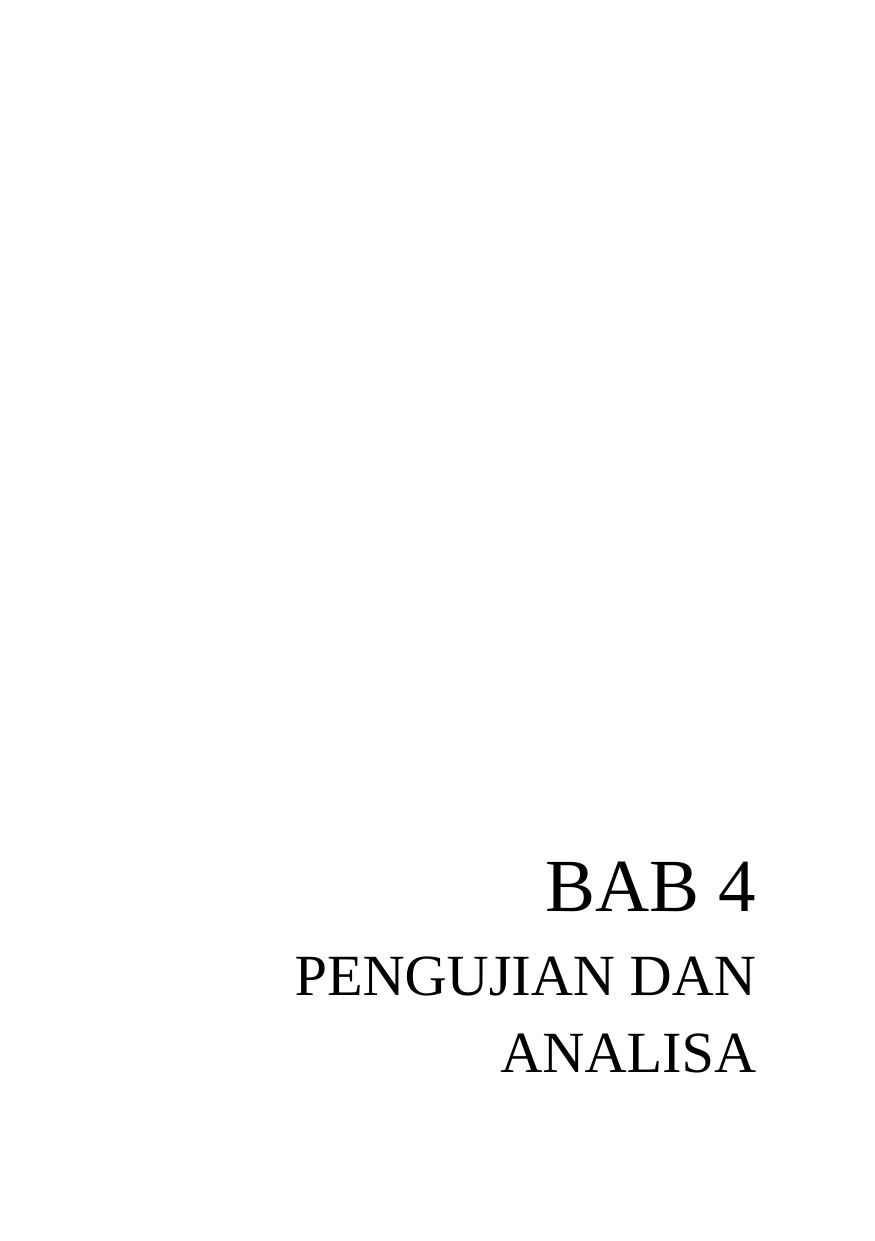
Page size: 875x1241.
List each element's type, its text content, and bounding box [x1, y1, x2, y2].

text PENGUJIAN DAN ANALISA [148, 941, 756, 1085]
text BAB 4 [148, 841, 756, 928]
